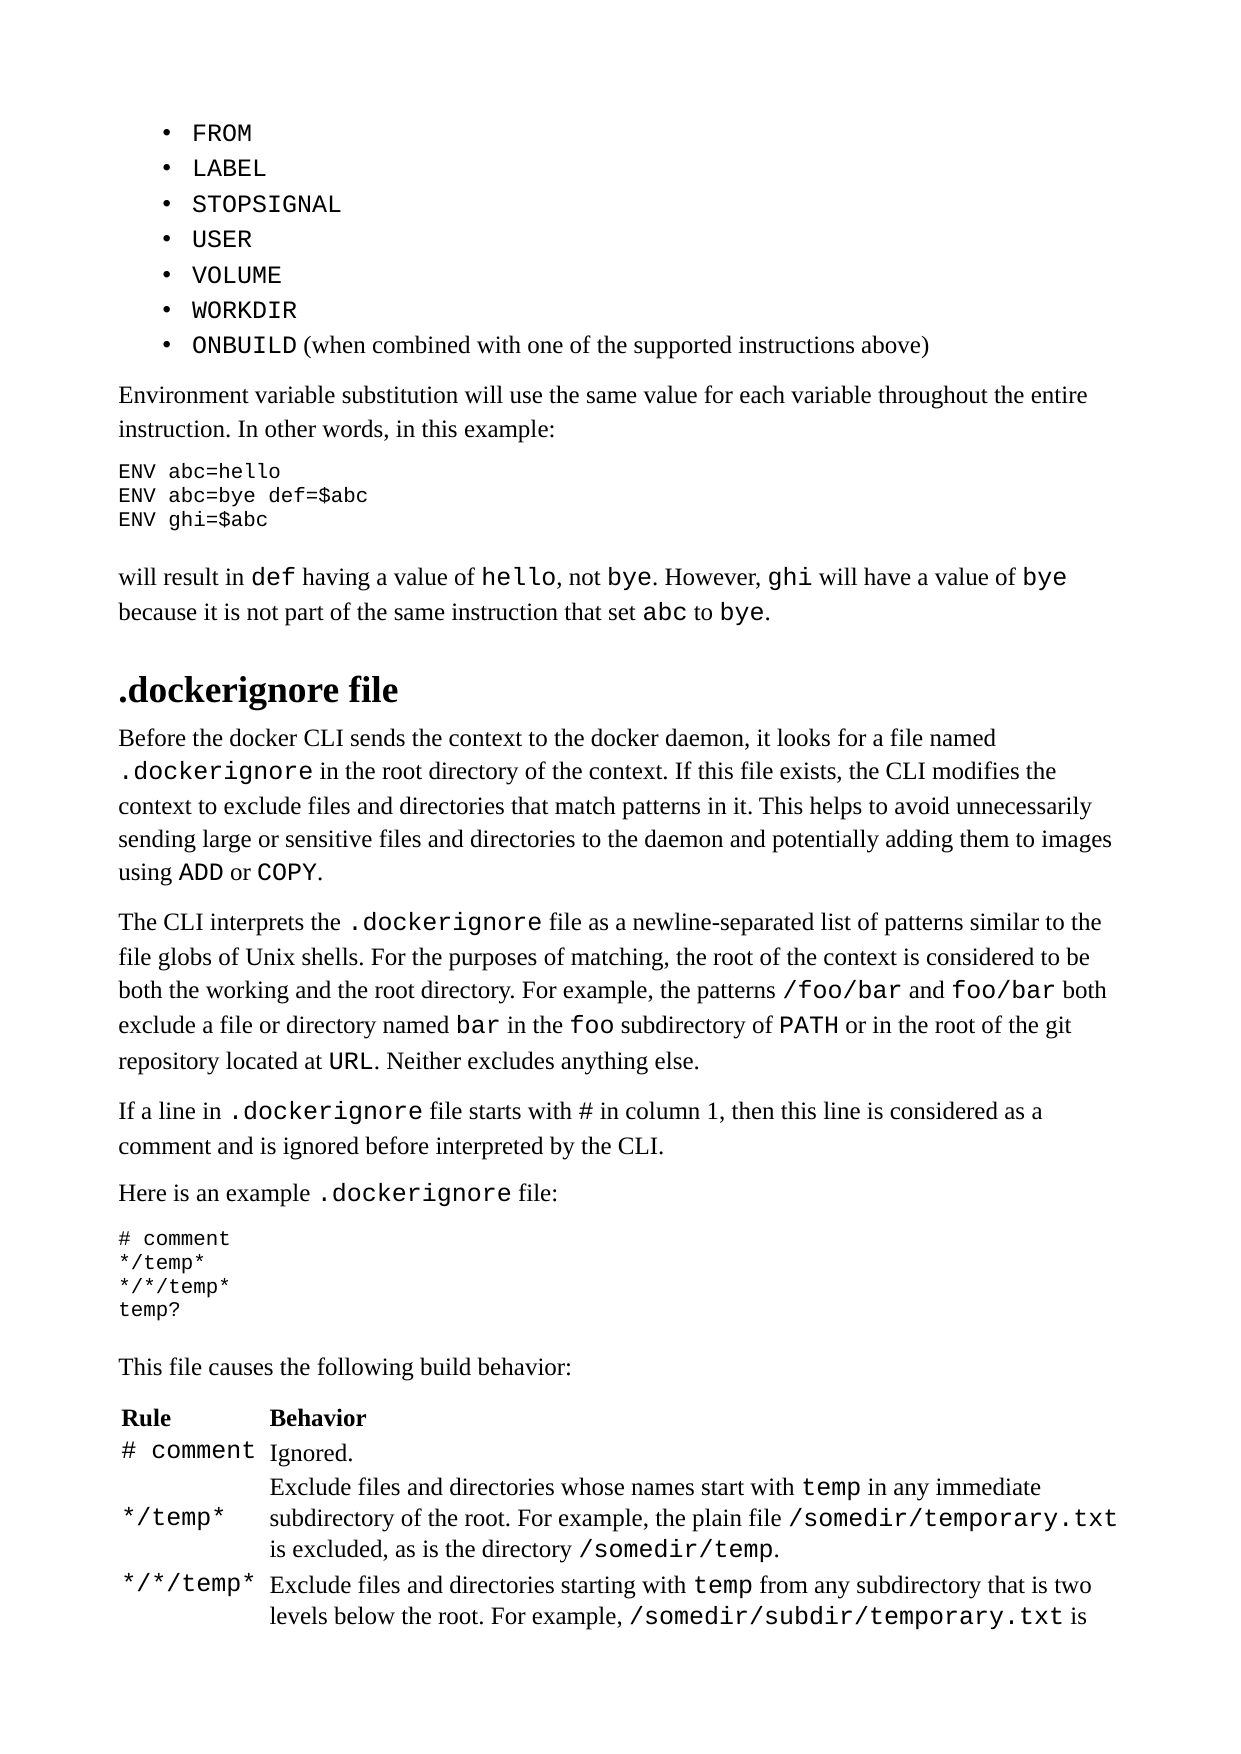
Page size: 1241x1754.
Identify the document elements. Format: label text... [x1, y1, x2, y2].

table_cell Exclude files and directories starting with temp from any subdirectory that is two levels below the root. For example, /somedir/subdir/temporary.txt is [266, 1568, 1122, 1635]
text Here is an example .dockerignore file: [118, 1178, 1122, 1209]
table_cell # comment [118, 1435, 266, 1469]
text This file causes the following build behavior: [118, 1352, 1122, 1381]
table_cell */temp* [118, 1469, 266, 1568]
text */*/temp* [118, 1276, 1122, 1299]
text The CLI interprets the .dockerignore file as a newline-separated list of patterns similar to the file globs of Unix shells. For the purposes of matching, the root of the context is considered to be both the working and the root directory. For example, the patterns /foo/bar and foo/bar both exclude a file or directory named bar in the foo subdirectory of PATH or in the root of the git repository located at URL. Neither excludes anything else. [118, 907, 1122, 1077]
table_cell */*/temp* [118, 1568, 266, 1635]
text ENV ghi=$abc [118, 508, 1122, 532]
list STOPSIGNAL [162, 189, 1122, 220]
text Before the docker CLI sends the context to the docker daemon, it looks for a file named .dockerignore in the root directory of the context. If this file exists, the CLI modifies the context to exclude files and directories that match patterns in it. This helps to avoid unnecessarily sending large or sensitive files and directories to the daemon and potentially adding them to images using ADD or COPY. [118, 723, 1122, 888]
subtitle .dockerignore file [118, 668, 1122, 711]
list LABEL [162, 153, 1122, 184]
list ONBUILD (when combined with one of the supported instructions above) [162, 331, 1122, 361]
table_cell Exclude files and directories whose names start with temp in any immediate subdirectory of the root. For example, the plain file /somedir/temporary.txt is excluded, as is the directory /somedir/temp. [266, 1469, 1122, 1568]
text # comment [118, 1228, 1122, 1252]
list FROM [162, 118, 1122, 149]
text Environment variable substitution will use the same value for each variable throughout the entire instruction. In other words, in this example: [118, 381, 1122, 442]
list WORKDIR [162, 295, 1122, 326]
list VOLUME [162, 260, 1122, 291]
text ENV abc=bye def=$abc [118, 485, 1122, 508]
text will result in def having a value of hello, not bye. However, ghi will have a value of bye because it is not part of the same instruction that set abc to bye. [118, 562, 1122, 628]
list USER [162, 224, 1122, 255]
text */temp* [118, 1252, 1122, 1276]
text ENV abc=hello [118, 461, 1122, 485]
table_cell Ignored. [266, 1435, 1122, 1469]
table_header Behavior [266, 1400, 1122, 1435]
table_header Rule [118, 1400, 266, 1435]
text temp? [118, 1299, 1122, 1323]
text If a line in .dockerignore file starts with # in column 1, then this line is considered as a comment and is ignored before interpreted by the CLI. [118, 1096, 1122, 1159]
